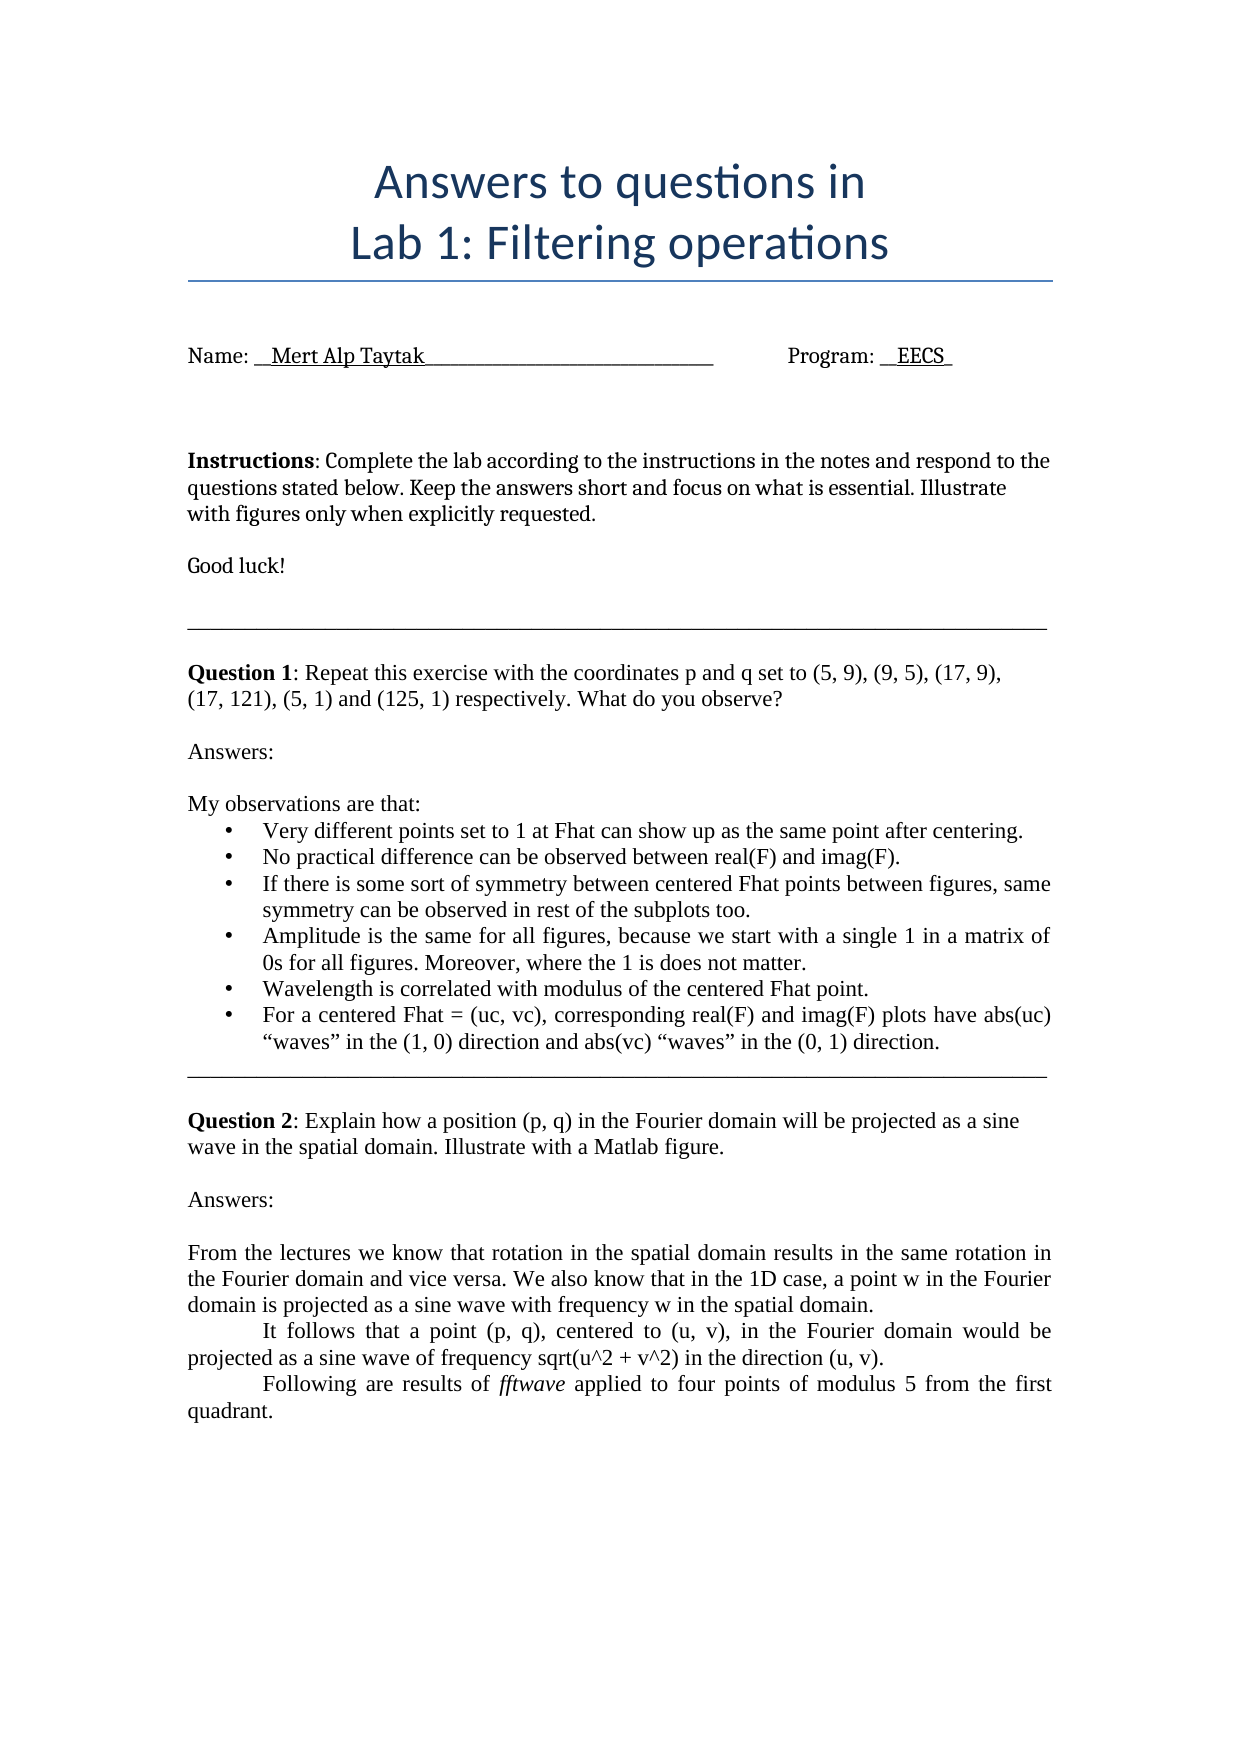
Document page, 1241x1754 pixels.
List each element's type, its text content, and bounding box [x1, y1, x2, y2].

text Answers: [187, 1186, 1053, 1212]
title Answers to questions in [187, 150, 1053, 211]
list Amplitude is the same for all figures, because we start with a single 1 in a matrix of 0s for all figures. Moreover, where the 1 is does not matter. [225, 922, 1053, 975]
text Name: __Mert Alp Taytak__________________________________ Program: __EECS_ [187, 342, 1053, 369]
text Good luck! [187, 553, 1053, 580]
text It follows that a point (p, q), centered to (u, v), in the Fourier domain would be projected as a sine wave of frequency sqrt(u^2 + v^2) in the direction (u, v). [187, 1318, 1053, 1370]
list Wavelength is correlated with modulus of the centered Fhat point. [225, 975, 1053, 1001]
text Following are results of fftwave applied to four points of modulus 5 from the first quadrant. [187, 1370, 1053, 1423]
text Answers: [187, 738, 1053, 764]
text Question 1: Repeat this exercise with the coordinates p and q set to (5, 9), (9, 5), (17, 9), [187, 659, 1053, 685]
list Very different points set to 1 at Fhat can show up as the same point after centering. [225, 817, 1053, 843]
list If there is some sort of symmetry between centered Fhat points between figures, same symmetry can be observed in rest of the subplots too. [225, 869, 1053, 922]
title Lab 1: Filtering operations [187, 211, 1053, 282]
text Question 2: Explain how a position (p, q) in the Fourier domain will be projected as a sine wave in the spatial domain. Illustrate with a Matlab figure. [187, 1107, 1053, 1159]
list No practical difference can be observed between real(F) and imag(F). [225, 843, 1053, 869]
text ___________________________________________________________________________ [187, 1054, 1053, 1080]
text (17, 121), (5, 1) and (125, 1) respectively. What do you observe? [187, 685, 1053, 711]
text From the lectures we know that rotation in the spatial domain results in the same rotation in the Fourier domain and vice versa. We also know that in the 1D case, a point w in the Fourier domain is projected as a sine wave with frequency w in the spatial domain. [187, 1238, 1053, 1318]
text ___________________________________________________________________________ [187, 606, 1053, 632]
text My observations are that: [187, 791, 1053, 817]
text Instructions: Complete the lab according to the instructions in the notes and respond to the questions stated below. Keep the answers short and focus on what is essential. Illustrate with figures only when explicitly requested. [187, 448, 1053, 527]
list For a centered Fhat = (uc, vc), corresponding real(F) and imag(F) plots have abs(uc) “waves” in the (1, 0) direction and abs(vc) “waves” in the (0, 1) direction. [225, 1001, 1053, 1054]
